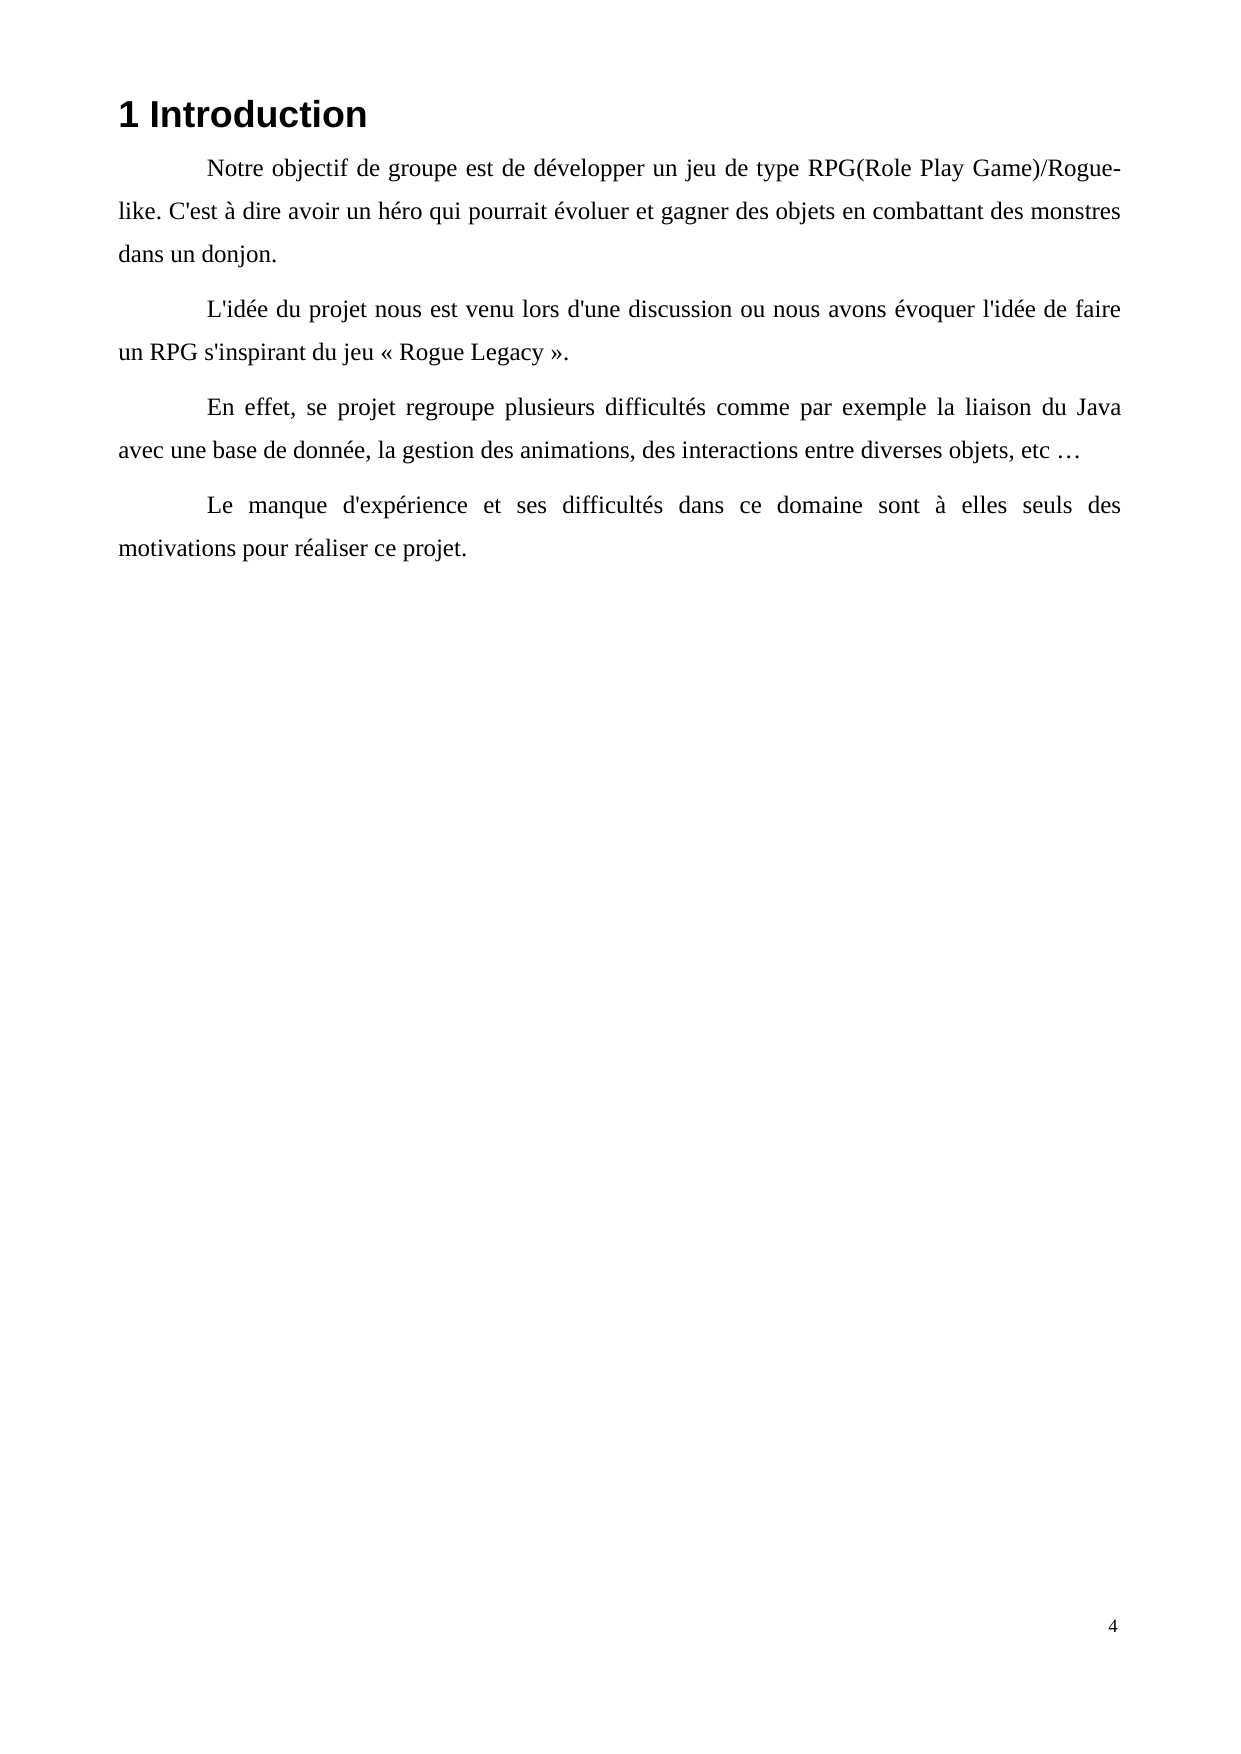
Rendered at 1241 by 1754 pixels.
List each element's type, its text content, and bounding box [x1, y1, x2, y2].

text Le manque d'expérience et ses difficultés dans ce domaine sont à elles seuls des motivations pour réaliser ce projet. [118, 490, 1122, 562]
text En effet, se projet regroupe plusieurs difficultés comme par exemple la liaison du Java avec une base de donnée, la gestion des animations, des interactions entre diverses objets, etc … [118, 392, 1122, 464]
text L'idée du projet nous est venu lors d'une discussion ou nous avons évoquer l'idée de faire un RPG s'inspirant du jeu « Rogue Legacy ». [118, 294, 1122, 366]
subtitle Introduction [118, 92, 1122, 135]
text Notre objectif de groupe est de développer un jeu de type RPG(Role Play Game)/Rogue-like. C'est à dire avoir un héro qui pourrait évoluer et gagner des objets en combattant des monstres dans un donjon. [118, 153, 1122, 268]
